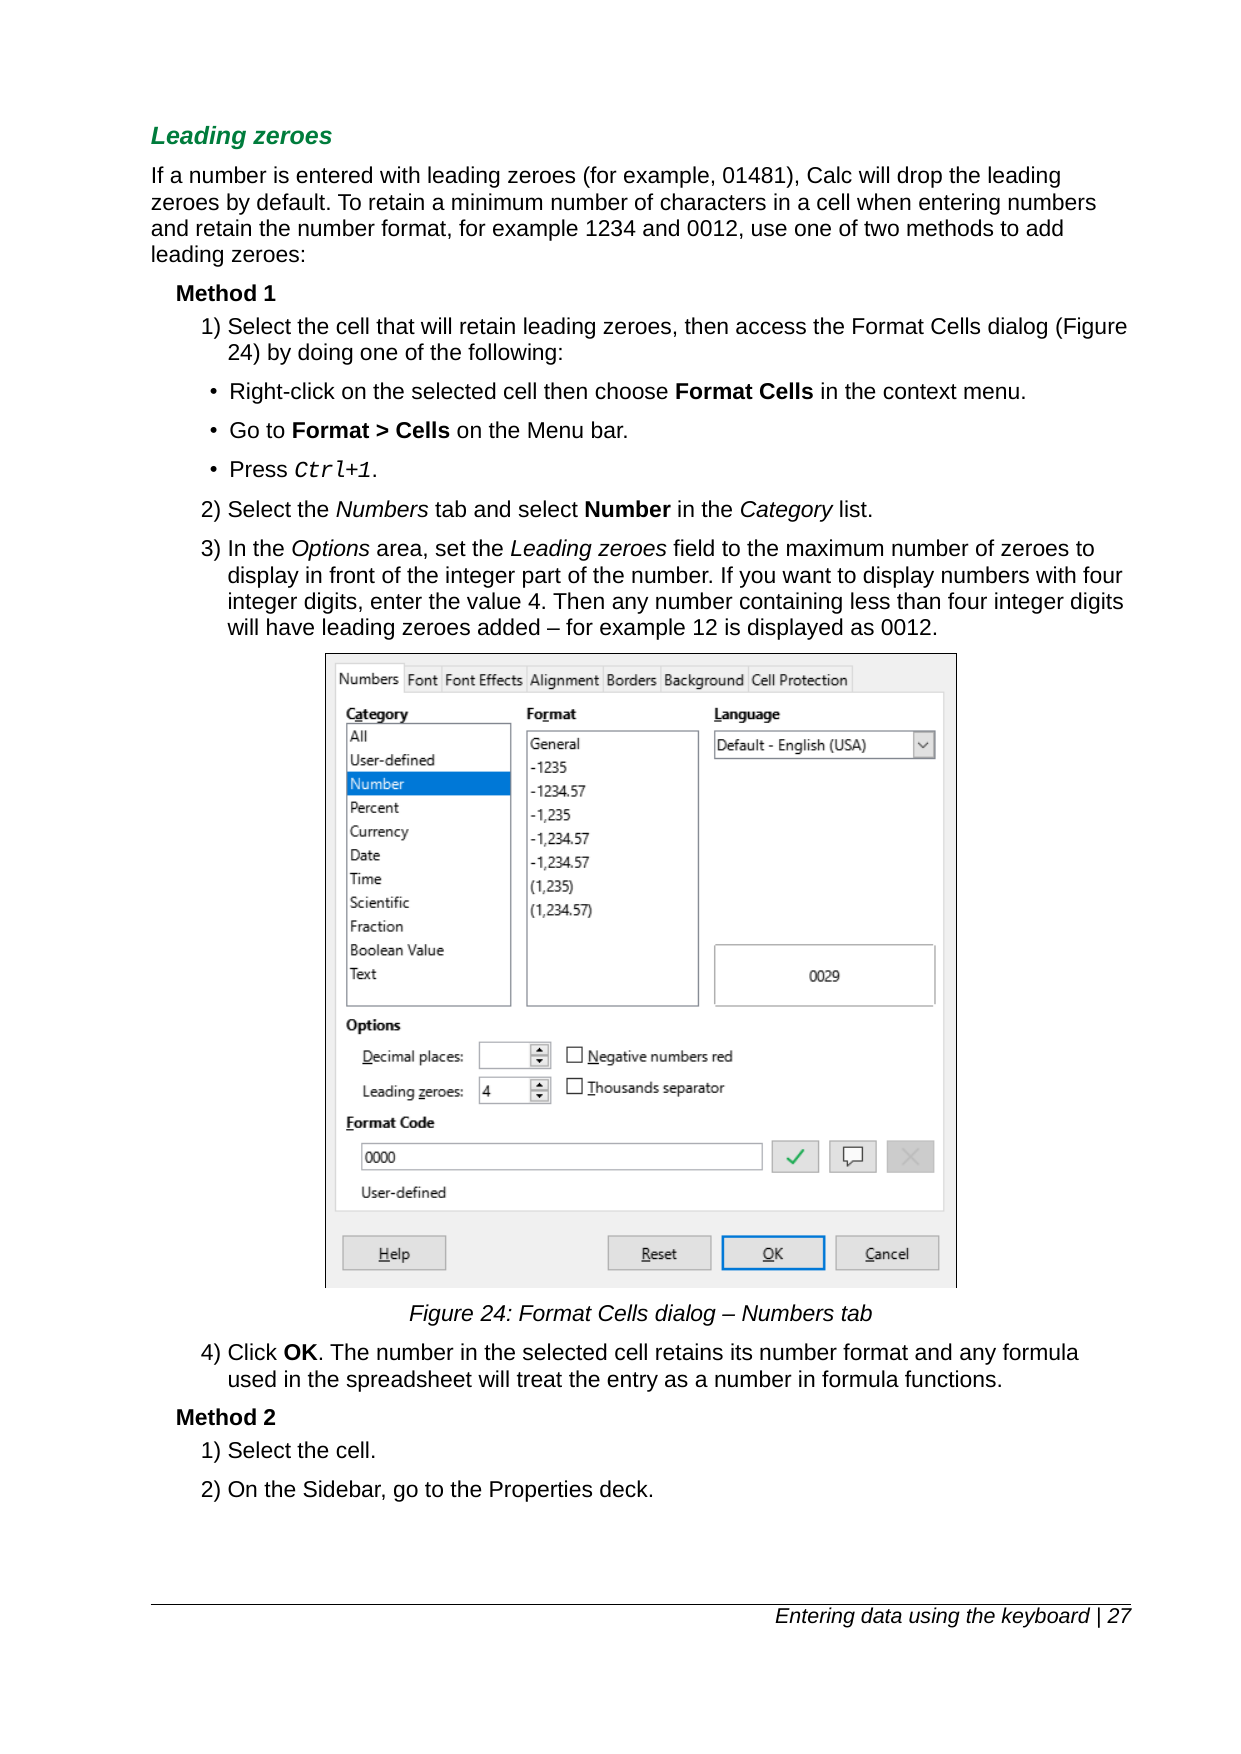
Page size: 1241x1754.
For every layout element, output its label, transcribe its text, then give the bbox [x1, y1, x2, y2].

list Press Ctrl+1. [209, 456, 1131, 484]
list In the Options area, set the Leading zeroes field to the maximum number of zeroes to display in front of the integer part of the number. If you want to display numbers with four integer digits, enter the value 4. Then any number containing less than four integer digits will have leading zeroes added – for example 12 is displayed as 0012. [227, 535, 1131, 641]
text Method 1 [176, 280, 1131, 306]
list Go to Format > Cells on the Menu bar. [209, 417, 1131, 443]
text Figure 24: Format Cells dialog – Numbers tab [325, 1300, 956, 1327]
picture [326, 654, 956, 1288]
subtitle Leading zeroes [151, 121, 1131, 150]
list On the Sidebar, go to the Properties deck. [227, 1476, 1131, 1502]
list Select the cell that will retain leading zeroes, then access the Format Cells dialog (Figure 24) by doing one of the following: [227, 313, 1131, 365]
list Select the cell. [227, 1437, 1131, 1463]
text Method 2 [176, 1404, 1131, 1431]
list Right-click on the selected cell then choose Format Cells in the context menu. [209, 378, 1131, 404]
list Click OK. The number in the selected cell retains its number format and any formula used in the spreadsheet will treat the entry as a number in formula functions. [227, 1339, 1131, 1392]
list If a number is entered with leading zeroes (for example, 01481), Calc will drop the leading zeroes by default. To retain a minimum number of characters in a cell when entering numbers and retain the number format, for example 1234 and 0012, use one of two methods to add leading zeroes: [151, 162, 1131, 268]
list Select the Numbers tab and select Number in the Category list. [227, 496, 1131, 523]
